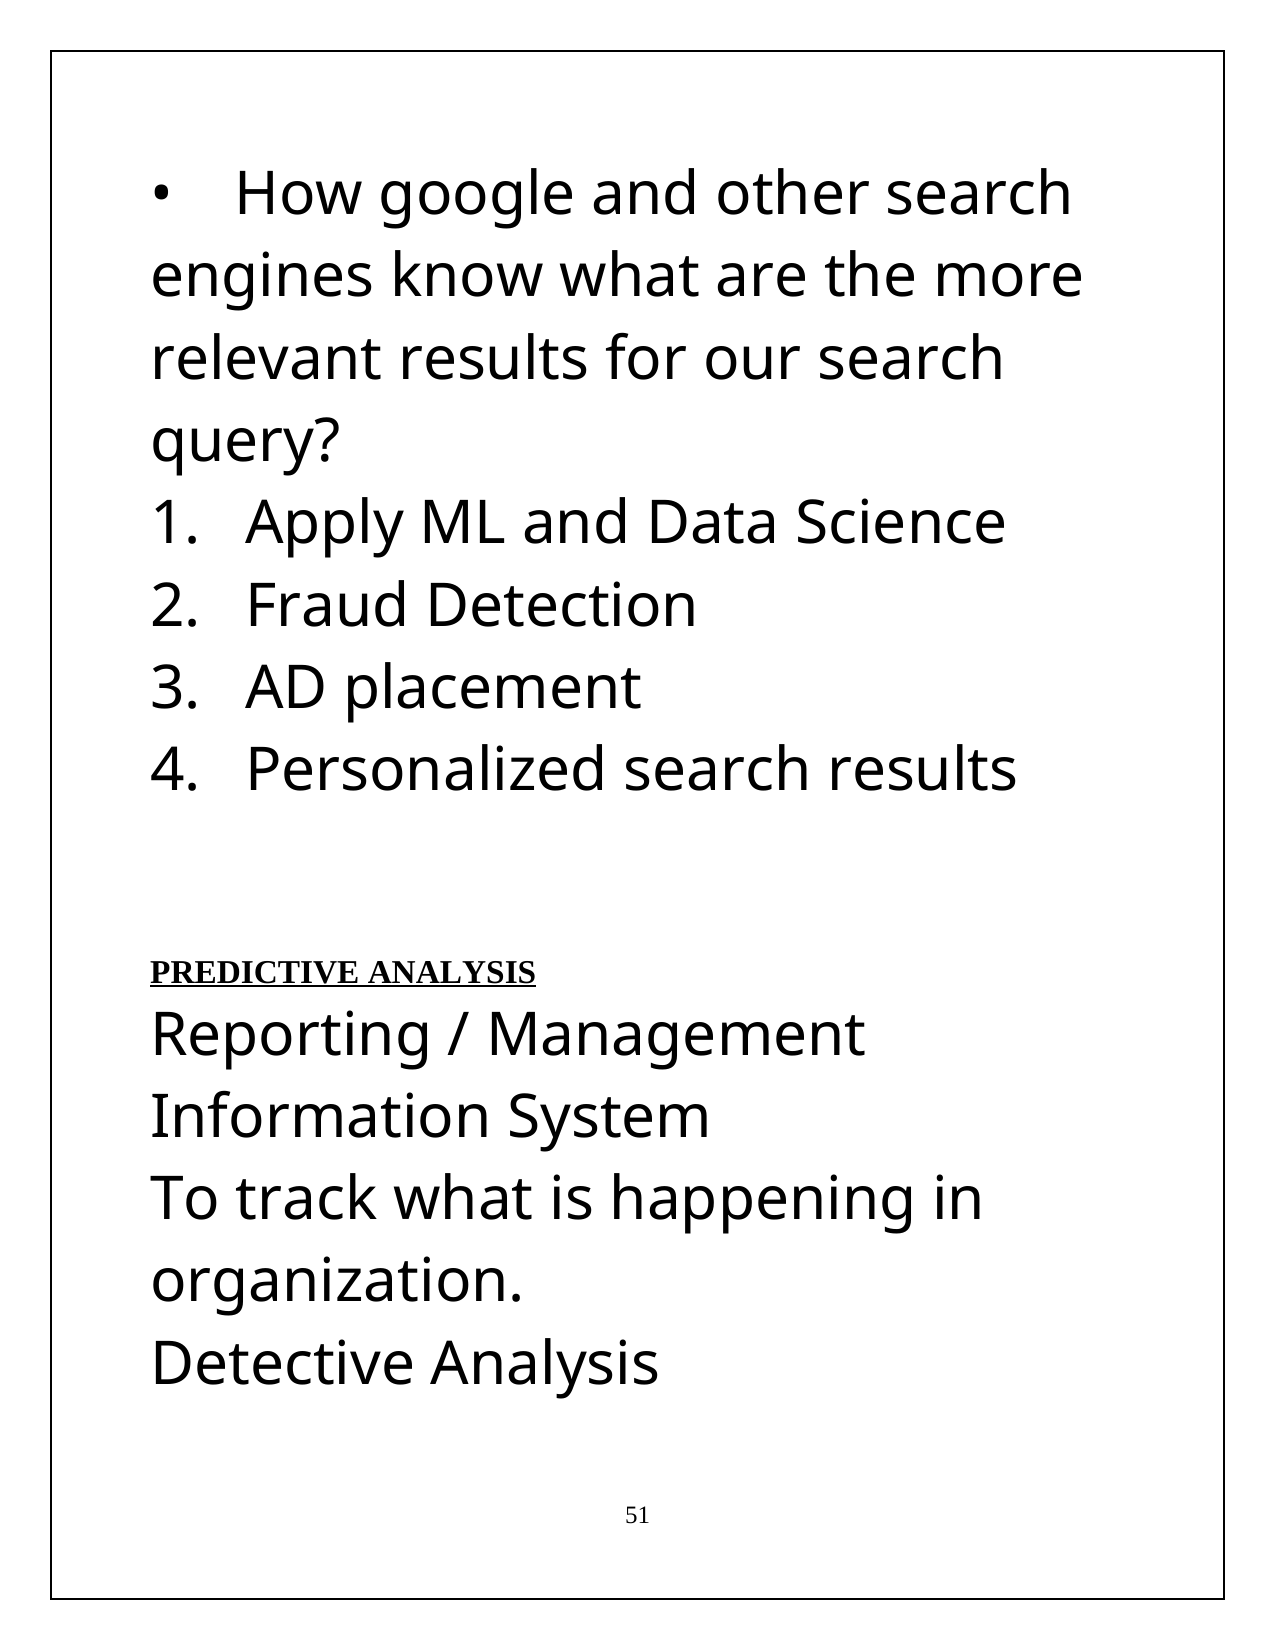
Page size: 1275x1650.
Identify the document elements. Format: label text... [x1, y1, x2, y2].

text 4. Personalized search results [150, 726, 1125, 808]
text To track what is happening in organization. [150, 1155, 1125, 1319]
text 3. AD placement [150, 644, 1125, 726]
text Reporting / Management Information System [150, 990, 1125, 1155]
text • How google and other search engines know what are the more relevant results for our search query? [150, 150, 1125, 479]
text 1. Apply ML and Data Science [150, 479, 1125, 561]
text Detective Analysis [150, 1319, 1125, 1402]
text 2. Fraud Detection [150, 561, 1125, 644]
text PREDICTIVE ANALYSIS [150, 952, 1125, 990]
